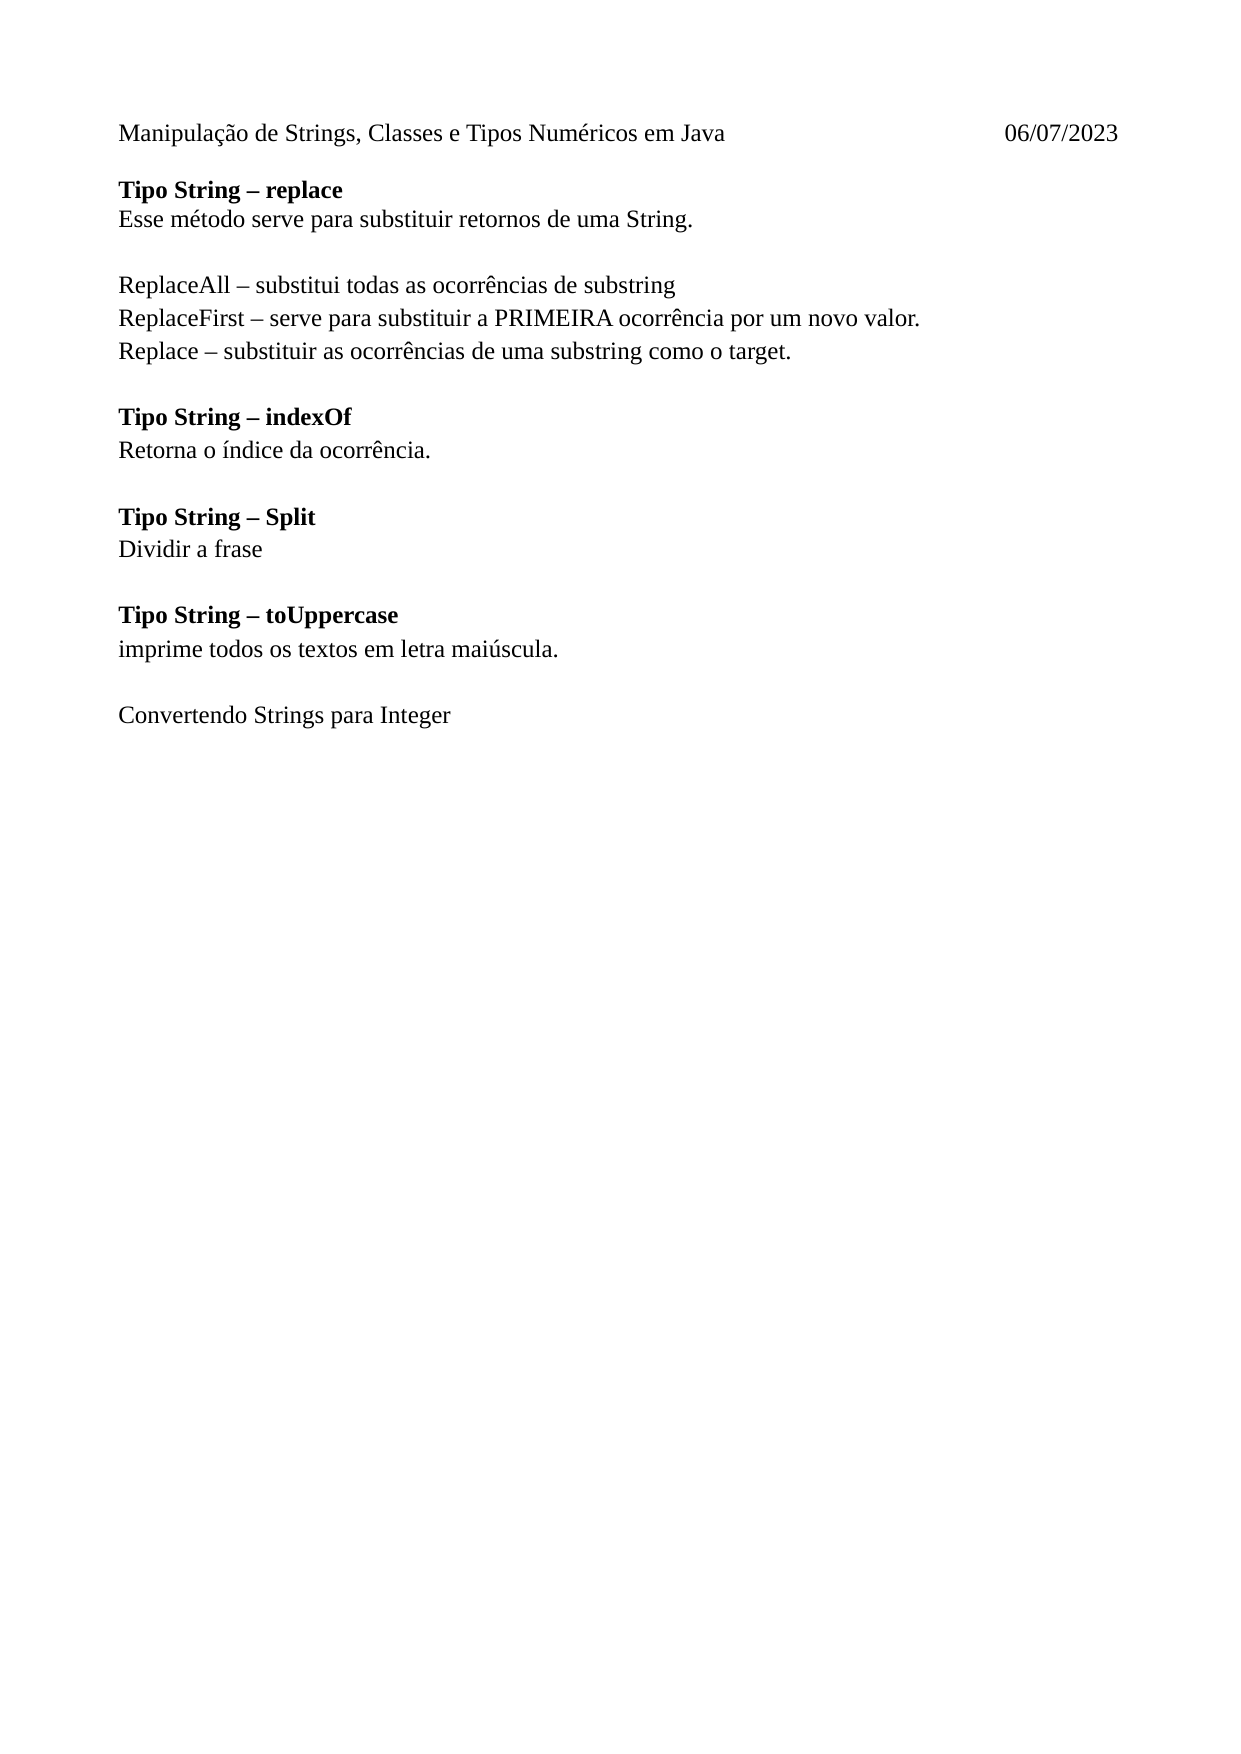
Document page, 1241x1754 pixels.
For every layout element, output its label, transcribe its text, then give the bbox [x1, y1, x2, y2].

text Convertendo Strings para Integer [118, 700, 1122, 728]
text Esse método serve para substituir retornos de uma String. [118, 204, 1122, 233]
text ReplaceFirst – serve para substituir a PRIMEIRA ocorrência por um novo valor. [118, 303, 1122, 332]
text Replace – substituir as ocorrências de uma substring como o target. [118, 336, 1122, 365]
text Tipo String – Split [118, 502, 1122, 530]
text Tipo String – indexOf [118, 402, 1122, 431]
text ReplaceAll – substitui todas as ocorrências de substring [118, 270, 1122, 299]
text Tipo String – toUppercase [118, 601, 1122, 629]
text Manipulação de Strings, Classes e Tipos Numéricos em Java 06/07/2023 [118, 118, 1122, 147]
text Retorna o índice da ocorrência. [118, 436, 1122, 464]
text Dividir a frase [118, 534, 1122, 563]
text Tipo String – replace [118, 176, 1122, 204]
text imprime todos os textos em letra maiúscula. [118, 634, 1122, 662]
